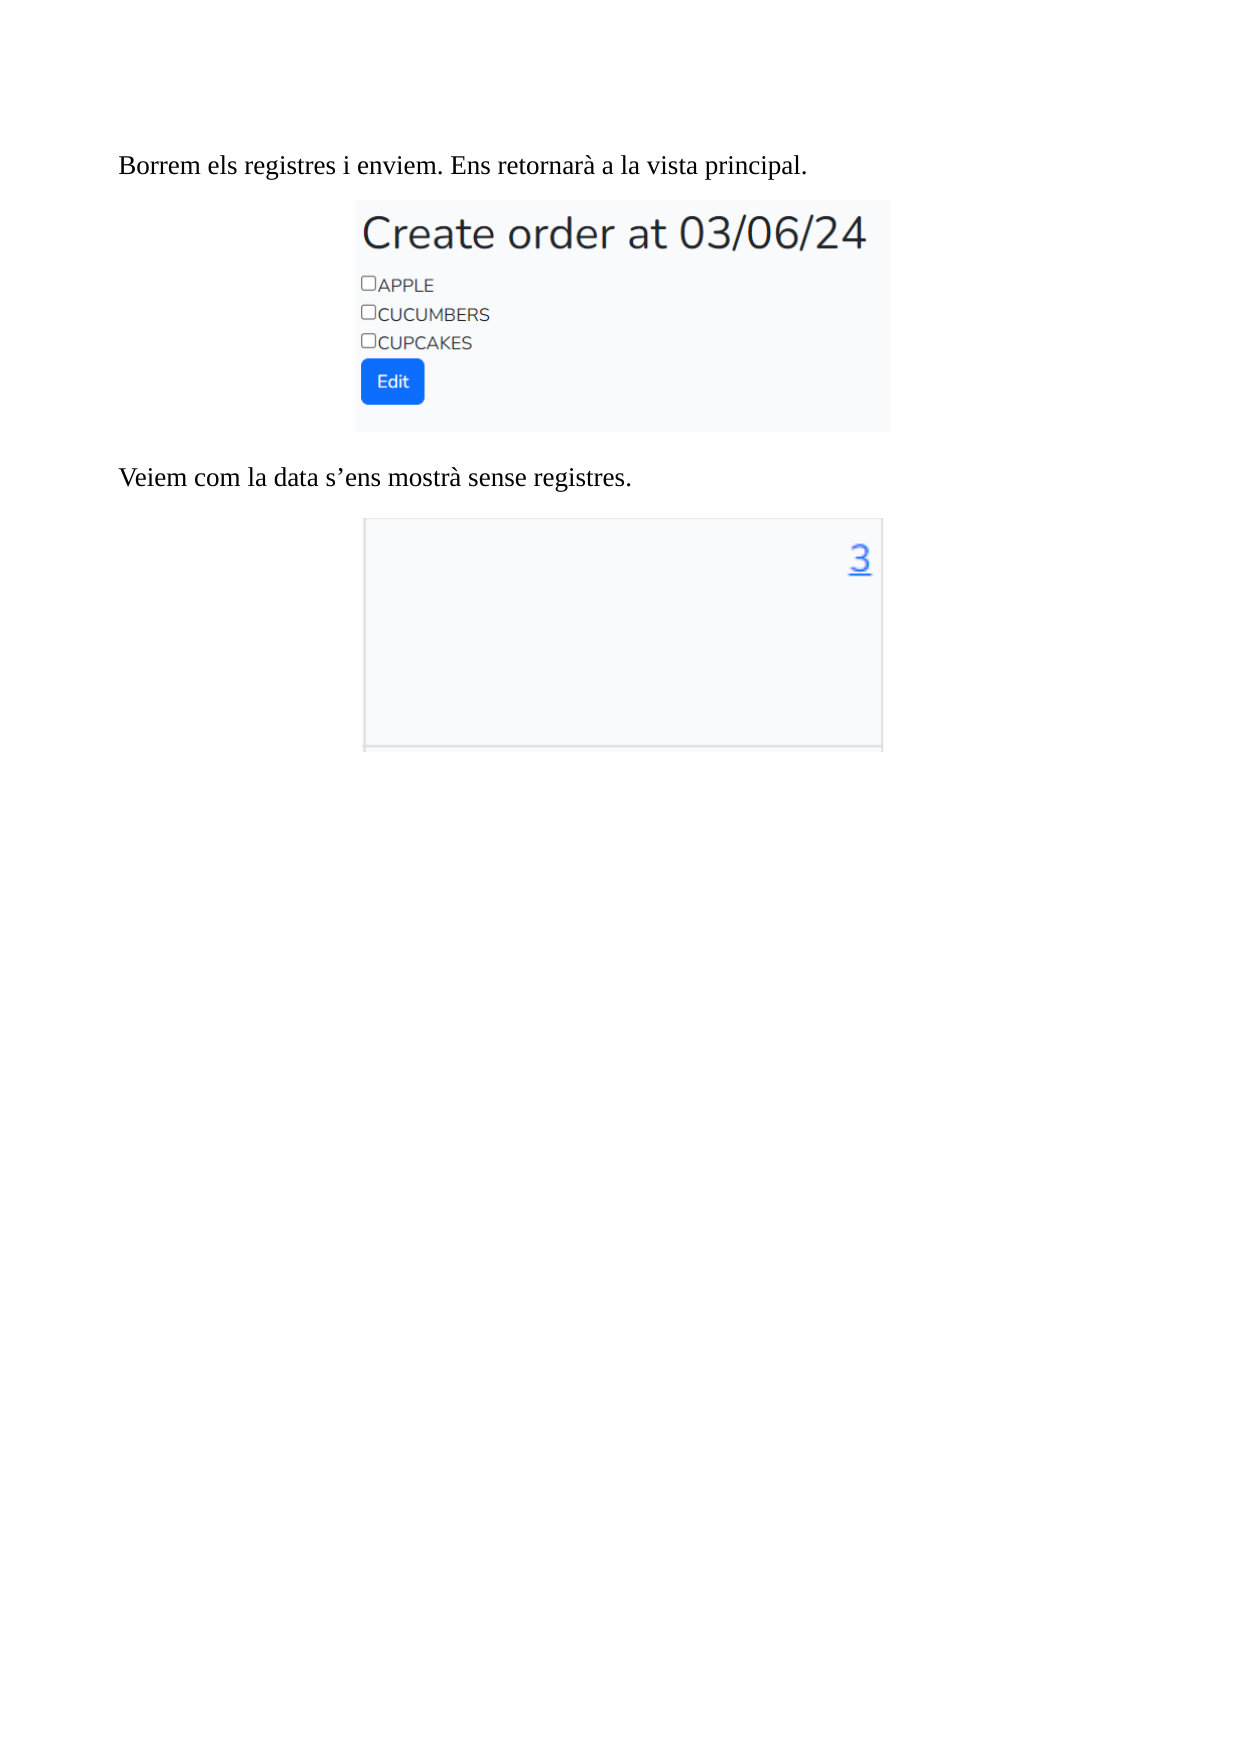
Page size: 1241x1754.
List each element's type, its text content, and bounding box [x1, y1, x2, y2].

text Borrem els registres i enviem. Ens retornarà a la vista principal. [118, 149, 1122, 180]
picture [362, 518, 884, 752]
text Veiem com la data s’ens mostrà sense registres. [118, 461, 1122, 492]
picture [355, 200, 891, 432]
